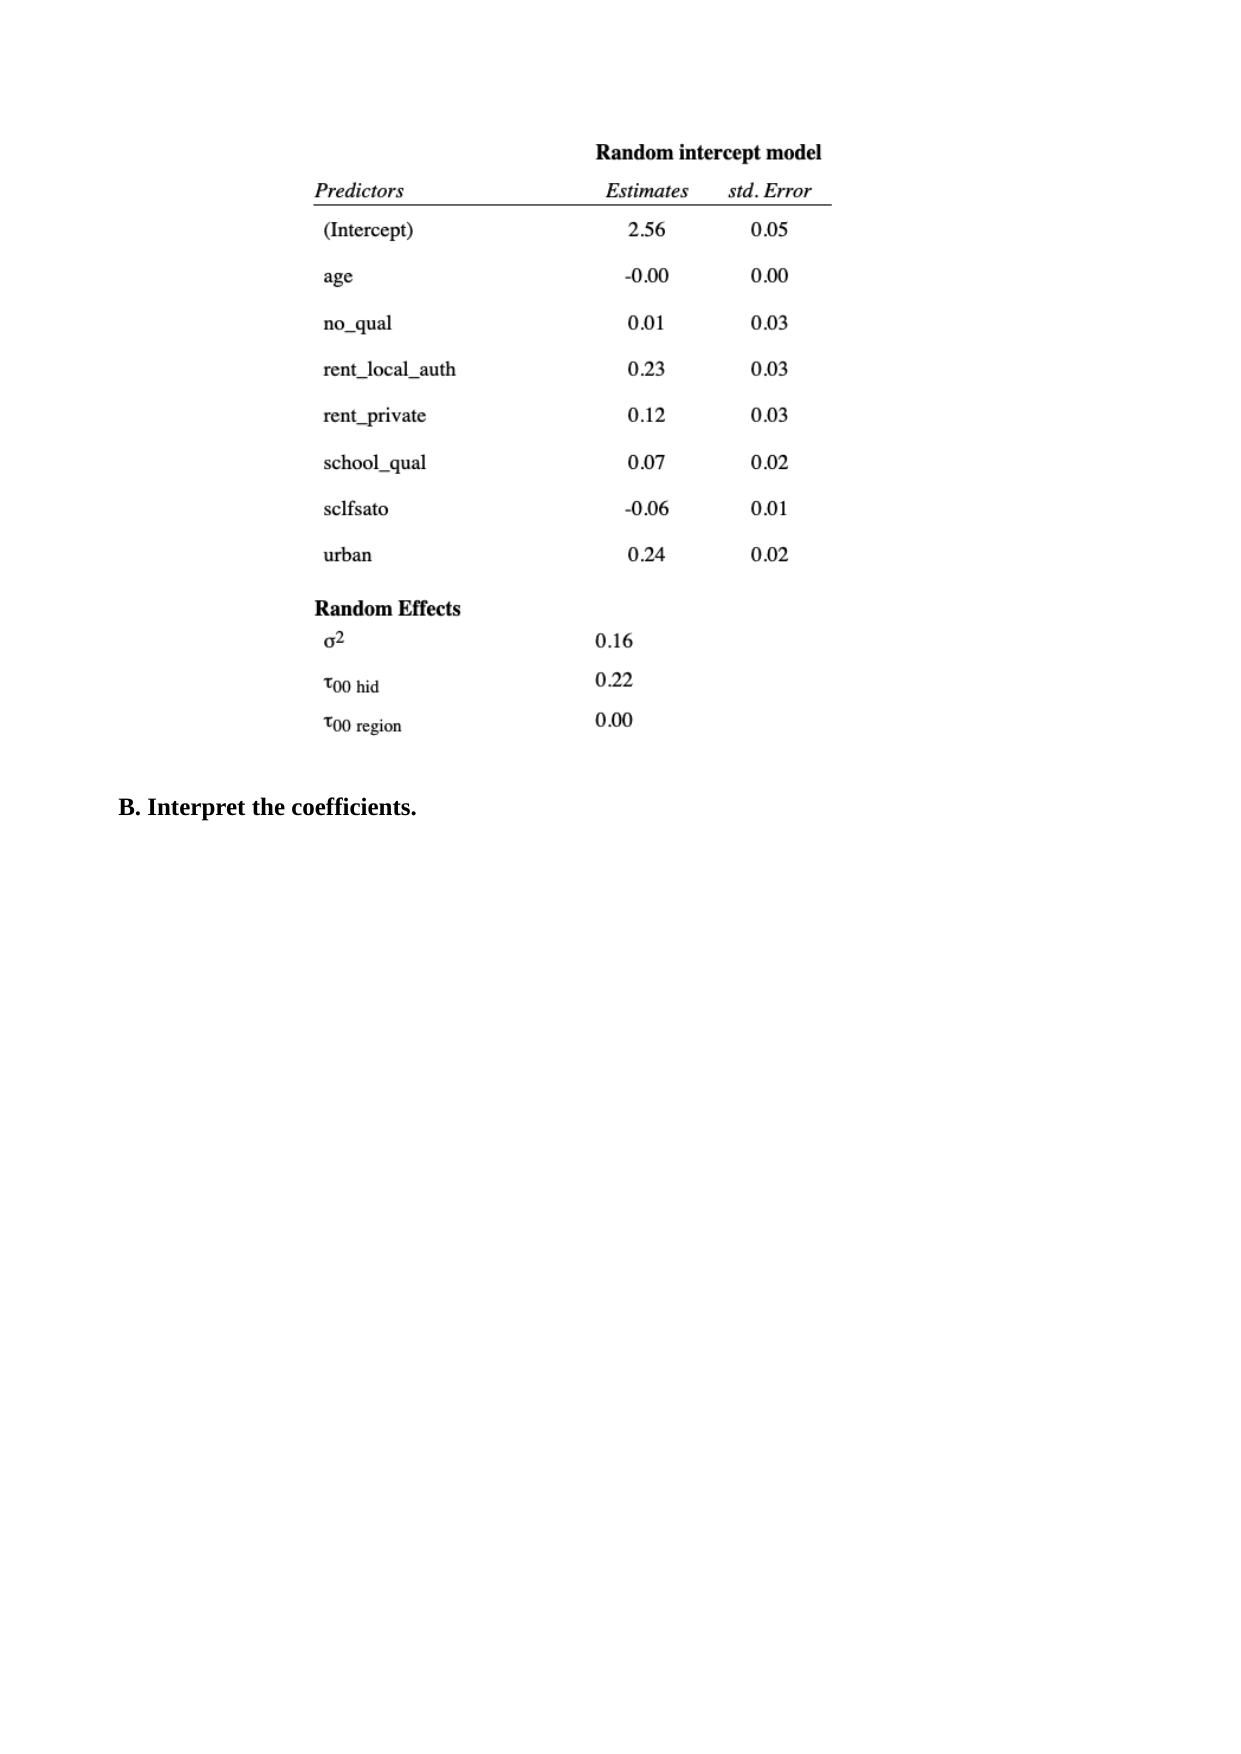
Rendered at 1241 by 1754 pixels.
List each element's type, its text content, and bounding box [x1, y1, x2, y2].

text B. Interpret the coefficients. [118, 792, 1122, 821]
picture [310, 130, 839, 741]
